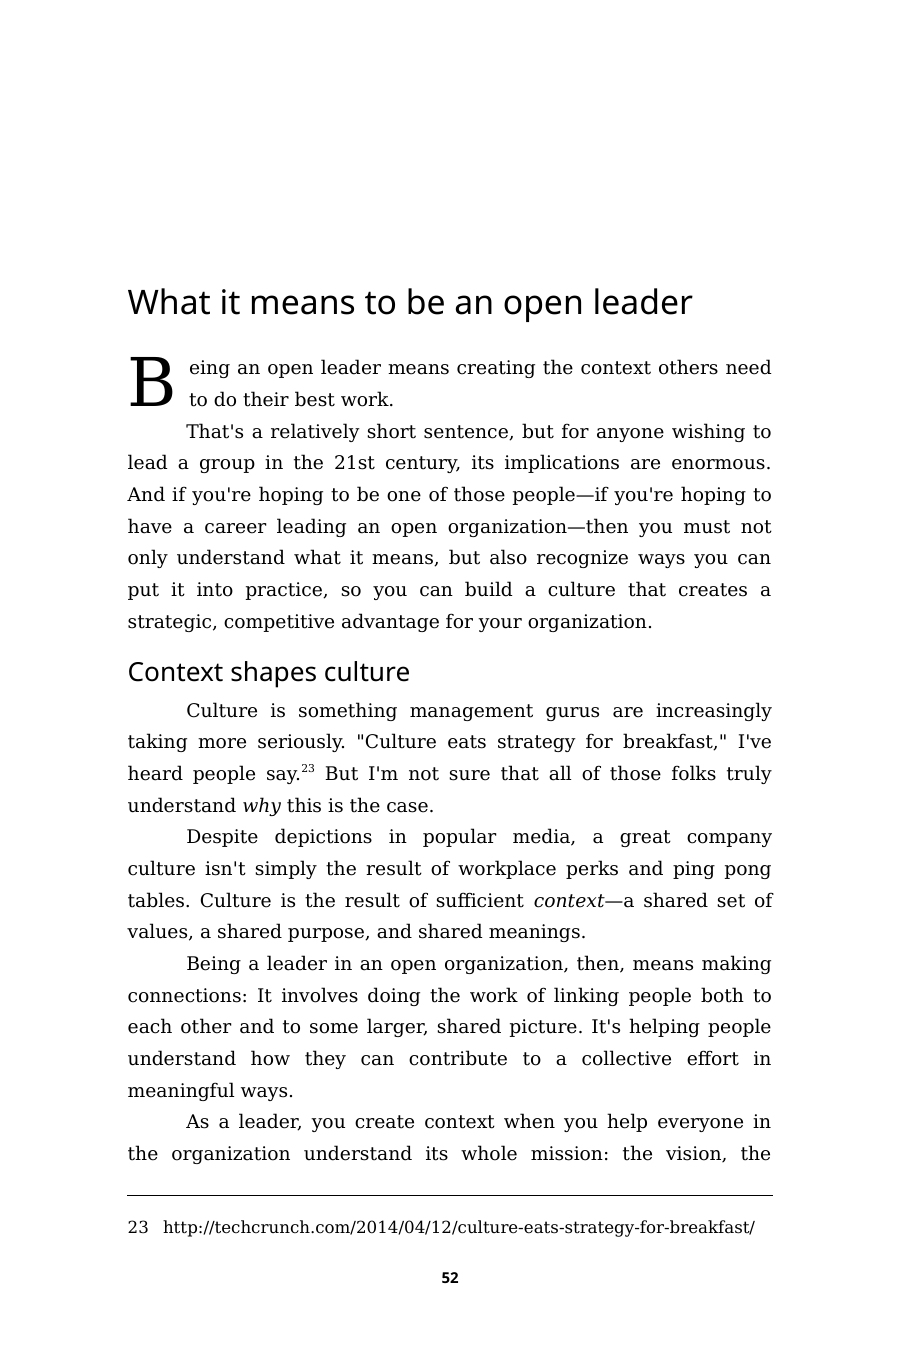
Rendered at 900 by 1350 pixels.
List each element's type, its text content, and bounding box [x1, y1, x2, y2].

text Being an open leader means creating the context others need to do their best work. [127, 357, 772, 411]
text Culture is something management gurus are increasingly taking more seriously. "Culture eats strategy for breakfast," I've heard people say. But I'm not sure that all of those folks truly understand why this is the case. [127, 700, 772, 817]
text Despite depictions in popular media, a great company culture isn't simply the result of workplace perks and ping pong tables. Culture is the result of sufficient context—a shared set of values, a shared purpose, and shared meanings. [127, 826, 772, 943]
subtitle Context shapes culture [127, 657, 772, 687]
text Being a leader in an open organization, then, means making connections: It involves doing the work of linking people both to each other and to some larger, shared picture. It's helping people understand how they can contribute to a collective effort in meaningful ways. [127, 953, 772, 1102]
subtitle What it means to be an open leader [127, 283, 772, 322]
text http://techcrunch.com/2014/04/12/culture-eats-strategy-for-breakfast/ [127, 1218, 772, 1237]
text As a leader, you create context when you help everyone in the organization understand its whole mission: the vision, the [127, 1111, 772, 1165]
text That's a relatively short sentence, but for anyone wishing to lead a group in the 21st century, its implications are enormous. And if you're hoping to be one of those people—if you're hoping to have a career leading an open organization—then you must not only understand what it means, but also recognize ways you can put it into practice, so you can build a culture that creates a strategic, competitive advantage for your organization. [127, 421, 772, 632]
